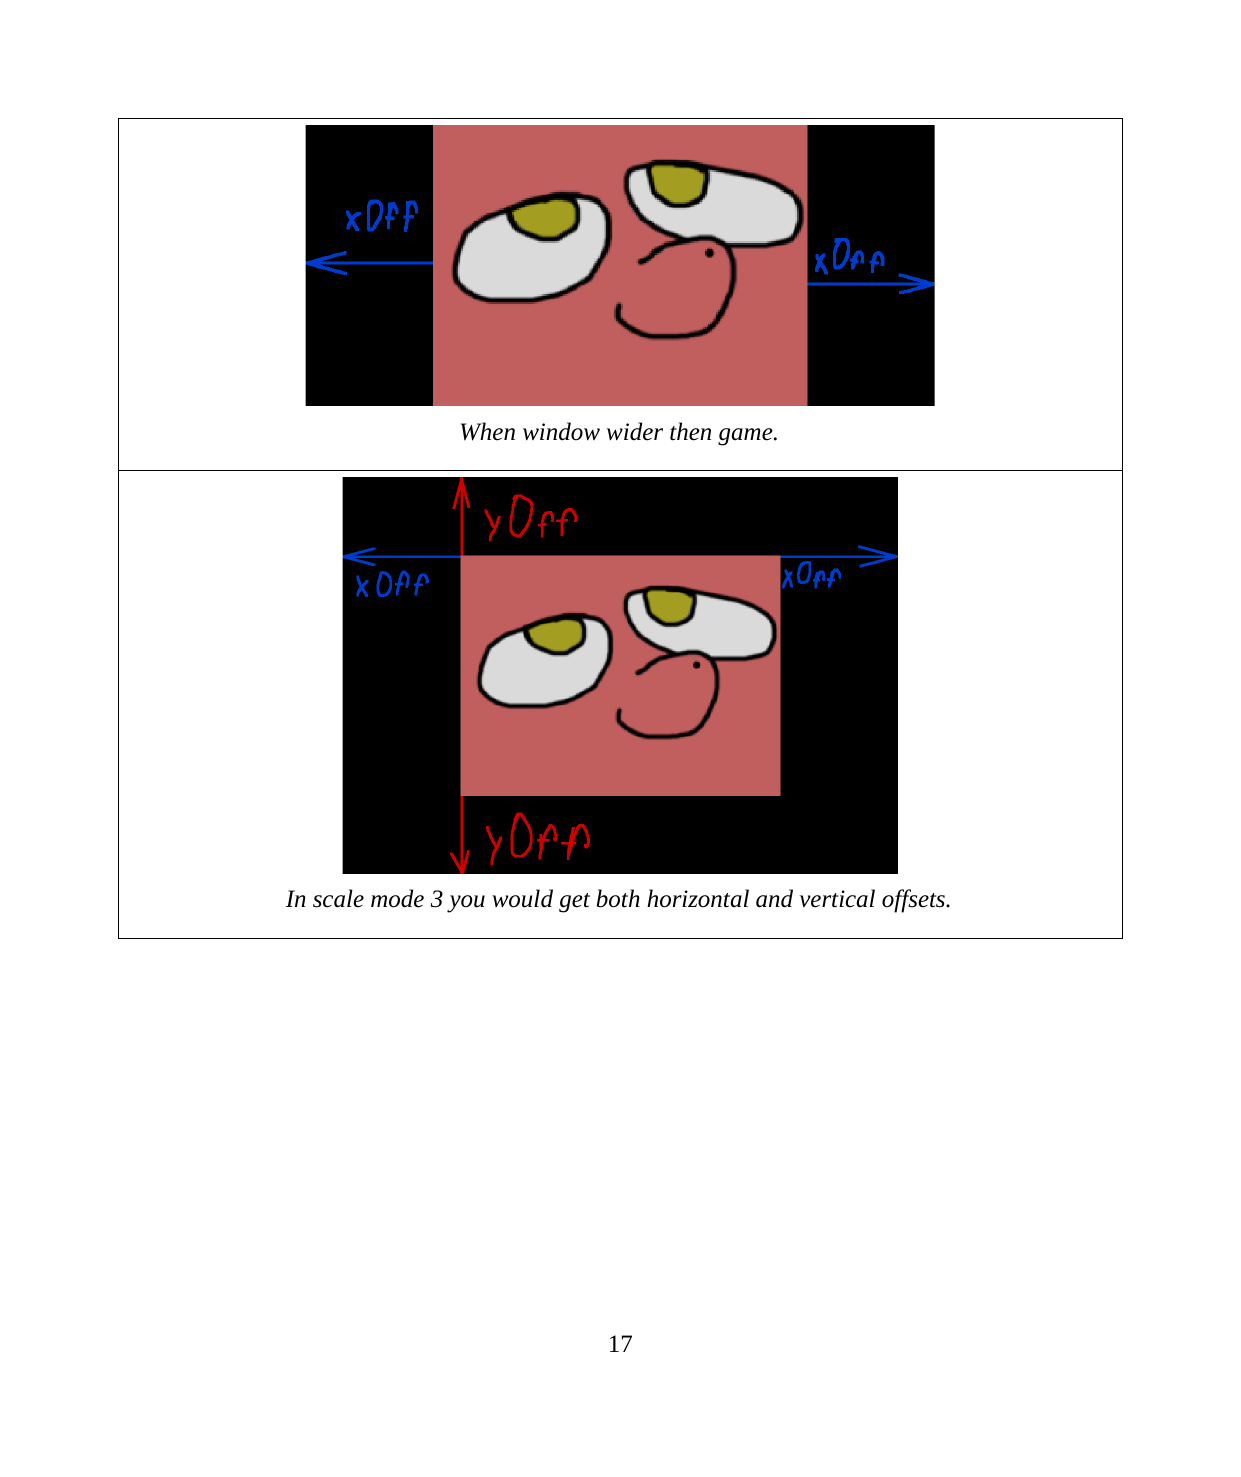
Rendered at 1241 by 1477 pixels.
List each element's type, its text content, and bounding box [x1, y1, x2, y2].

table_cell In scale mode 3 you would get both horizontal and vertical offsets. [119, 879, 1122, 938]
table_cell [119, 119, 1122, 411]
picture [305, 125, 935, 406]
table_cell [119, 471, 1122, 879]
picture [342, 477, 898, 874]
table_cell When window wider then game. [119, 411, 1122, 470]
